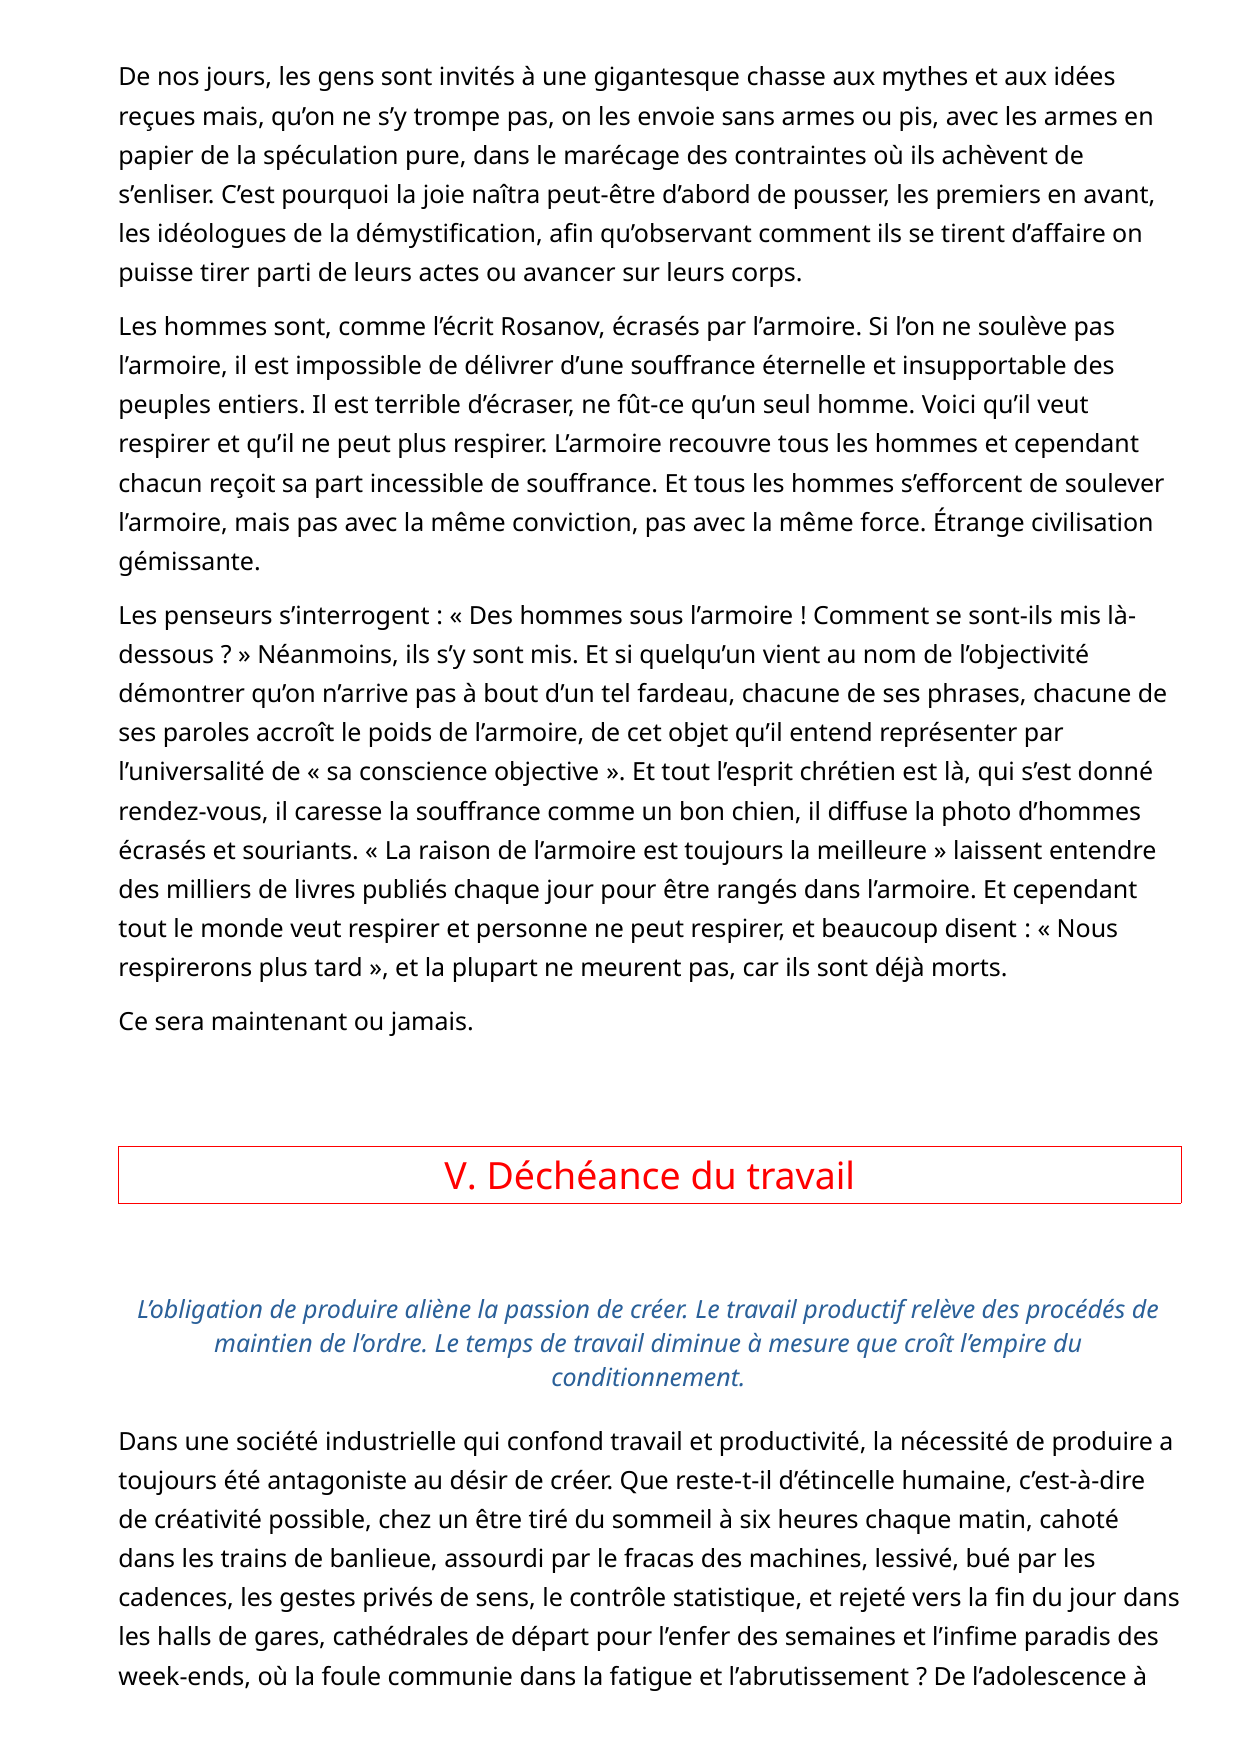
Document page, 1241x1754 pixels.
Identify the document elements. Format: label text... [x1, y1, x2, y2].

text De nos jours, les gens sont invités à une gigantesque chasse aux mythes et aux idées reçues mais, qu’on ne s’y trompe pas, on les envoie sans armes ou pis, avec les armes en papier de la spéculation pure, dans le marécage des contraintes où ils achèvent de s’enliser. C’est pourquoi la joie naîtra peut-être d’abord de pousser, les premiers en avant, les idéologues de la démystification, afin qu’observant comment ils se tirent d’affaire on puisse tirer parti de leurs actes ou avancer sur leurs corps. [118, 59, 1181, 289]
subtitle V. Déchéance du travail [119, 1147, 1181, 1203]
text Ce sera maintenant ou jamais. [118, 1004, 1181, 1038]
text Dans une société industrielle qui confond travail et productivité, la nécessité de produire a toujours été antagoniste au désir de créer. Que reste-t-il d’étincelle humaine, c’est-à-dire de créativité possible, chez un être tiré du sommeil à six heures chaque matin, cahoté dans les trains de banlieue, assourdi par le fracas des machines, lessivé, bué par les cadences, les gestes privés de sens, le contrôle statistique, et rejeté vers la fin du jour dans les halls de gares, cathédrales de départ pour l’enfer des semaines et l’infime paradis des week-ends, où la foule communie dans la fatigue et l’abrutissement ? De l’adolescence à [118, 1423, 1181, 1692]
text Les penseurs s’interrogent : « Des hommes sous l’armoire ! Comment se sont-ils mis là-dessous ? » Néanmoins, ils s’y sont mis. Et si quelqu’un vient au nom de l’objectivité démontrer qu’on n’arrive pas à bout d’un tel fardeau, chacune de ses phrases, chacune de ses paroles accroît le poids de l’armoire, de cet objet qu’il entend représenter par l’universalité de « sa conscience objective ». Et tout l’esprit chrétien est là, qui s’est donné rendez-vous, il caresse la souffrance comme un bon chien, il diffuse la photo d’hommes écrasés et souriants. « La raison de l’armoire est toujours la meilleure » laissent entendre des milliers de livres publiés chaque jour pour être rangés dans l’armoire. Et cependant tout le monde veut respirer et personne ne peut respirer, et beaucoup disent : « Nous respirerons plus tard », et la plupart ne meurent pas, car ils sont déjà morts. [118, 597, 1181, 984]
text Les hommes sont, comme l’écrit Rosanov, écrasés par l’armoire. Si l’on ne soulève pas l’armoire, il est impossible de délivrer d’une souffrance éternelle et insupportable des peuples entiers. Il est terrible d’écraser, ne fût-ce qu’un seul homme. Voici qu’il veut respirer et qu’il ne peut plus respirer. L’armoire recouvre tous les hommes et cependant chacun reçoit sa part incessible de souffrance. Et tous les hommes s’efforcent de soulever l’armoire, mais pas avec la même conviction, pas avec la même force. Étrange civilisation gémissante. [118, 309, 1181, 578]
text L’obligation de produire aliène la passion de créer. Le travail productif relève des procédés de maintien de l’ordre. Le temps de travail diminue à mesure que croît l’empire du conditionnement. [118, 1292, 1181, 1394]
